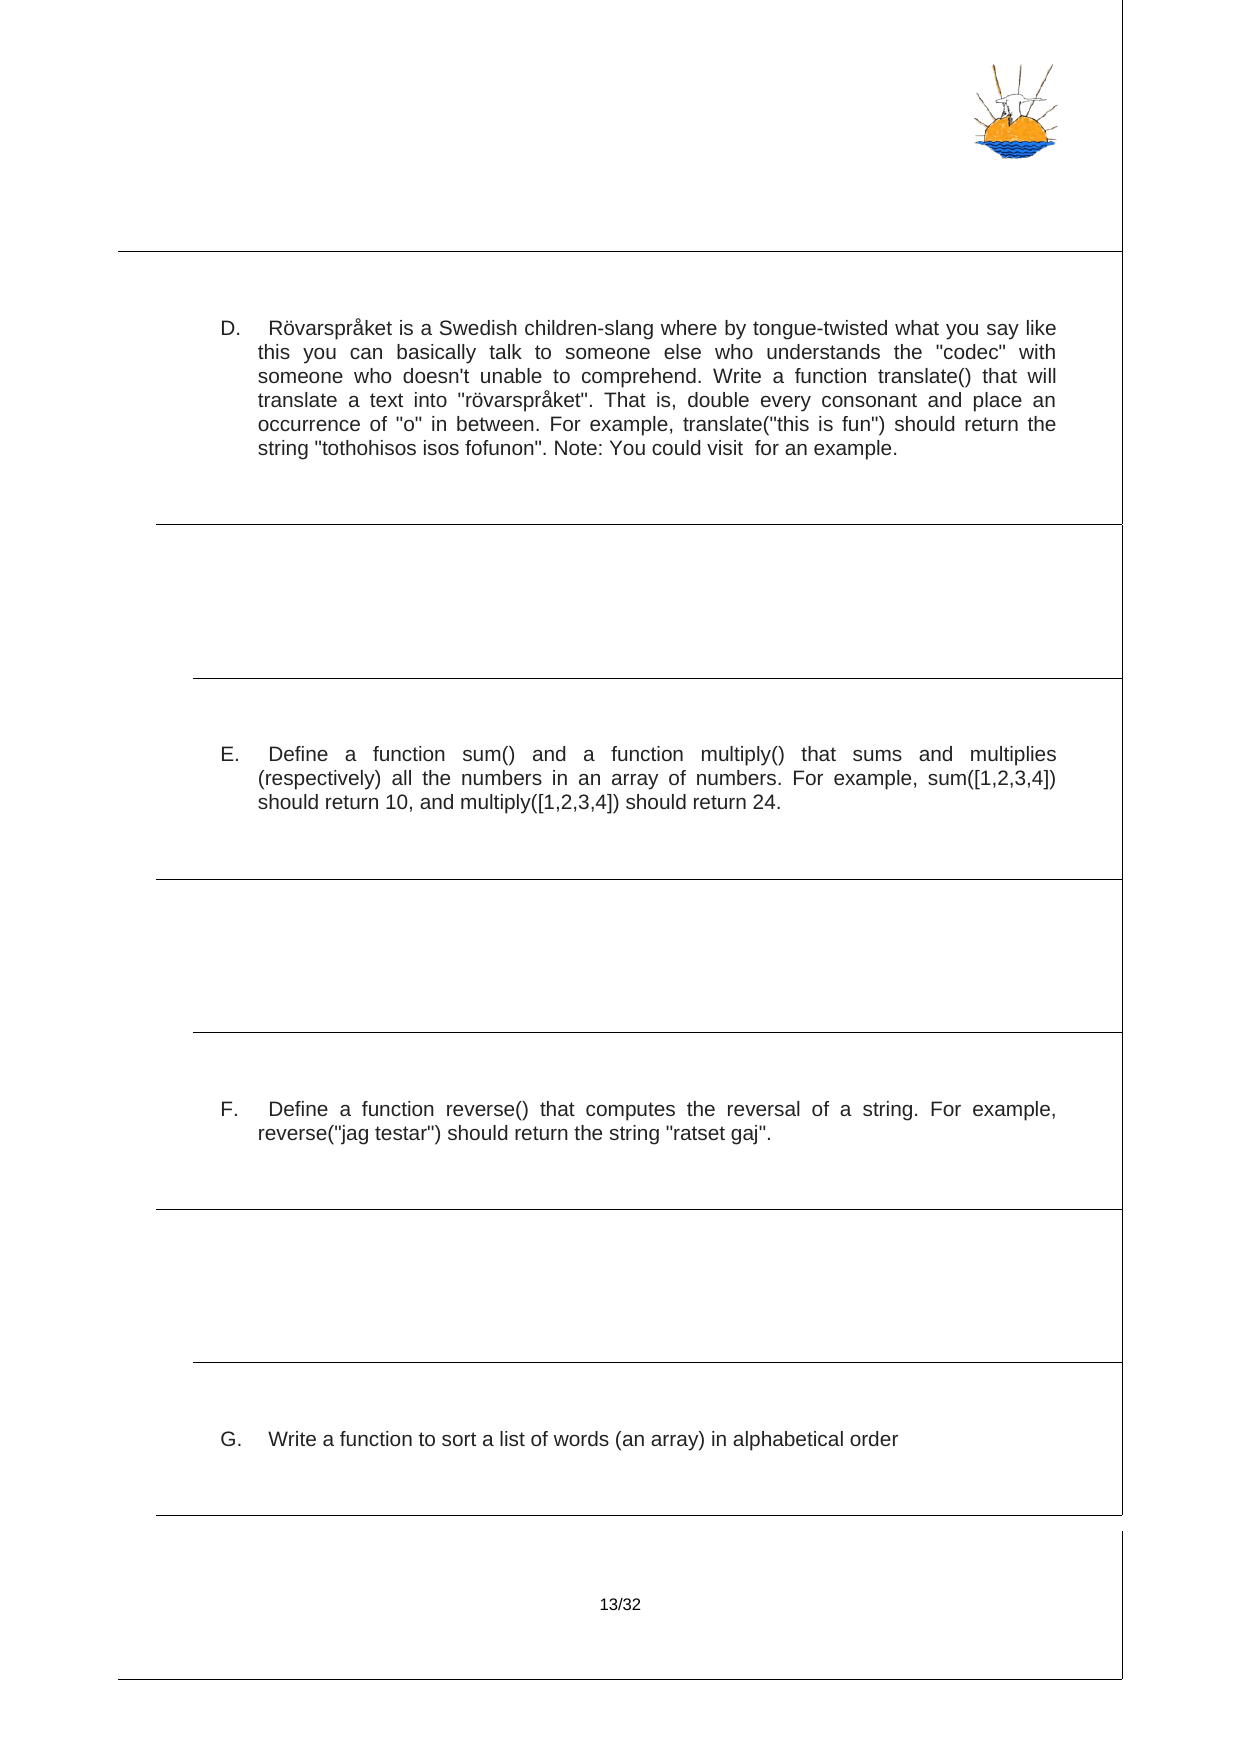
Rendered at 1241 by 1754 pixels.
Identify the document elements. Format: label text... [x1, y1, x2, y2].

list Define a function sum() and a function multiply() that sums and multiplies (respectively) all the numbers in an array of numbers. For example, sum([1,2,3,4]) should return 10, and multiply([1,2,3,4]) should return 24. [156, 678, 1122, 879]
list Write a function to sort a list of words (an array) in alphabetical order [156, 1362, 1122, 1515]
list Rövarspråket is a Swedish children-slang where by tongue-twisted what you say like this you can basically talk to someone else who understands the "codec" with someone who doesn't unable to comprehend. Write a function translate() that will translate a text into "rövarspråket". That is, double every consonant and place an occurrence of "o" in between. For example, translate("this is fun") should return the string "tothohisos isos fofunon". Note: You could visit for an example. [156, 252, 1122, 524]
list Define a function reverse() that computes the reversal of a string. For example, reverse("jag testar") should return the string "ratset gaj". [156, 1032, 1122, 1209]
